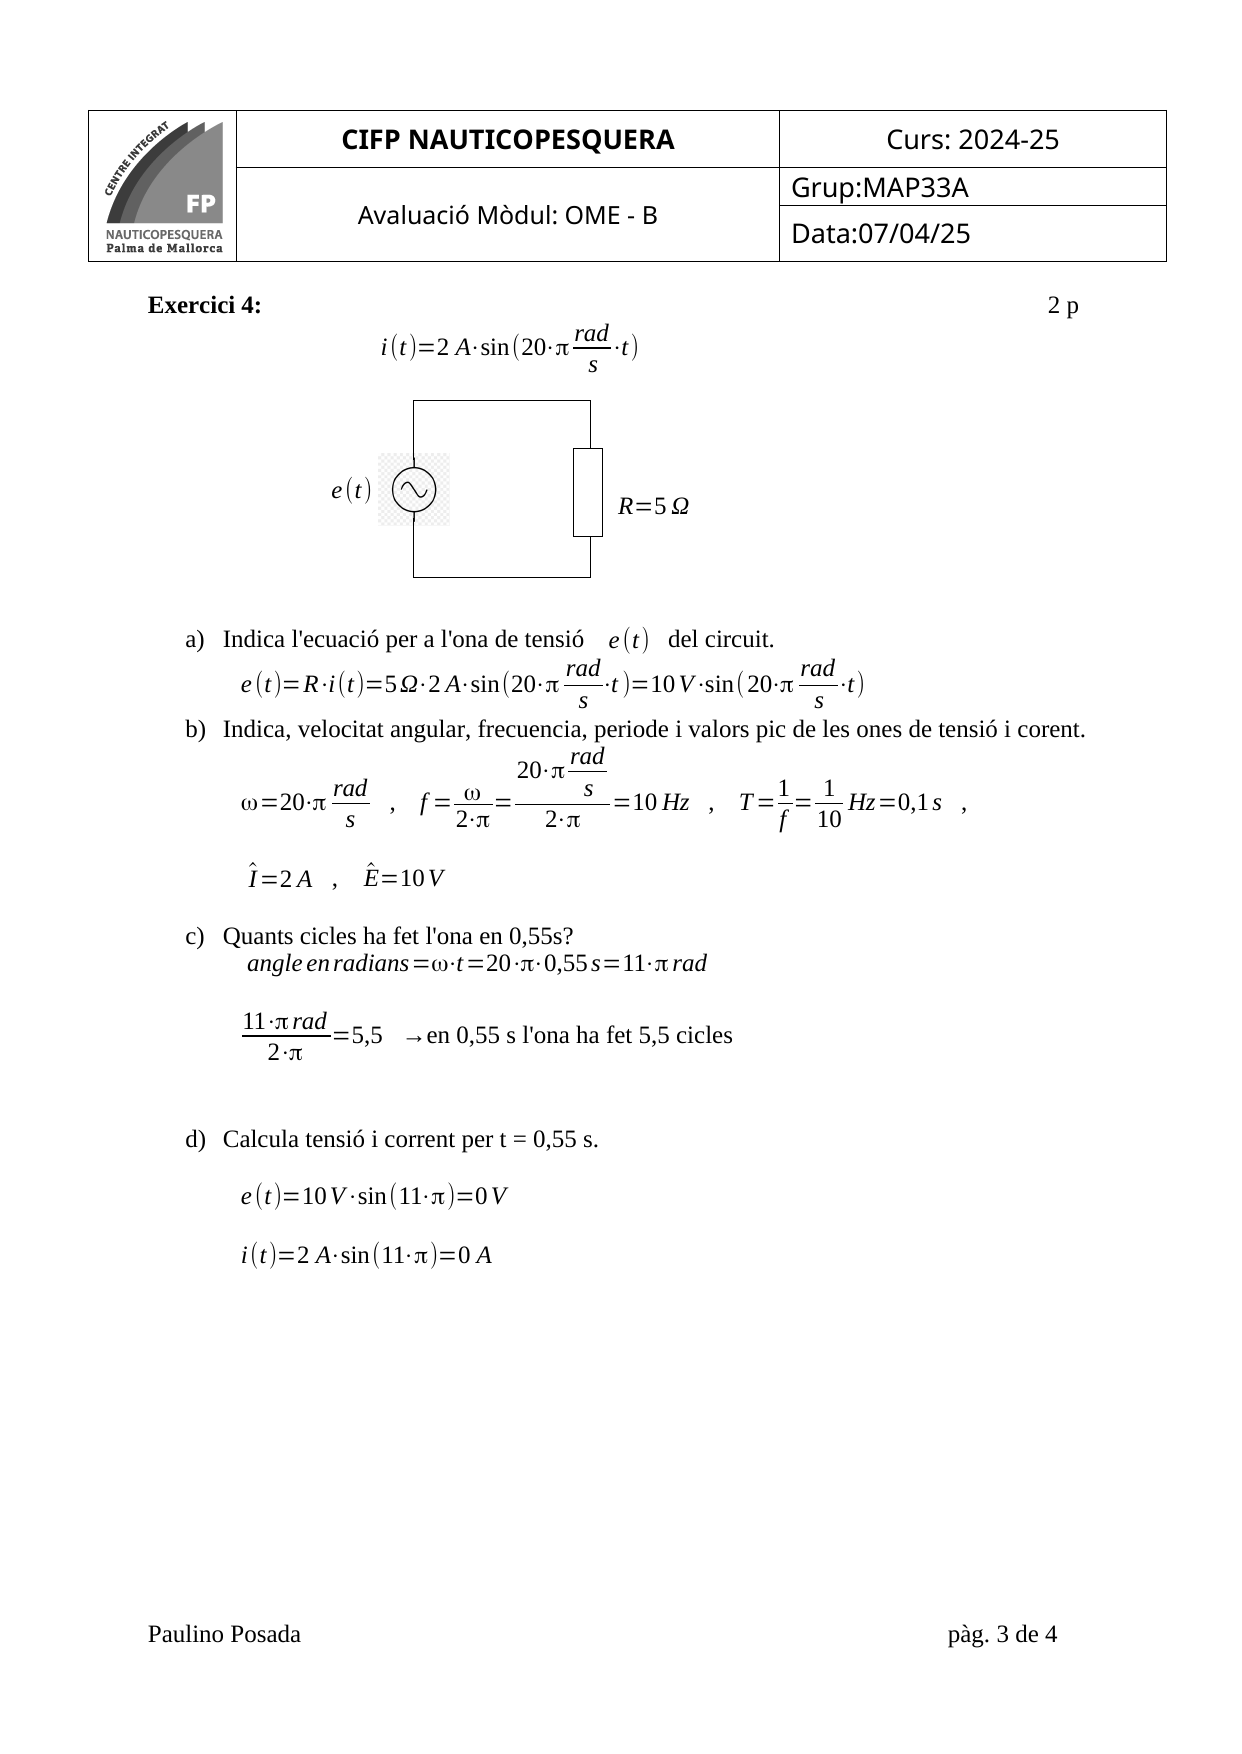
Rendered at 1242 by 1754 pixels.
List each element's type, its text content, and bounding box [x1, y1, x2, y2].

list Quants cicles ha fet l'ona en 0,55s? [185, 921, 1094, 950]
list , [185, 862, 1094, 892]
list , , , [185, 743, 1094, 833]
text Exercici 4: 2 p [148, 290, 1094, 319]
list Calcula tensió i corrent per t = 0,55 s. [185, 1124, 1094, 1152]
list Indica, velocitat angular, frecuencia, periode i valors pic de les ones de tensió i corent. [185, 714, 1094, 743]
picture [378, 453, 450, 526]
list Indica l'ecuació per a l'ona de tensió del circuit. [185, 624, 1094, 655]
text →en 0,55 s l'ona ha fet 5,5 cicles [185, 1007, 1094, 1066]
picture [100, 111, 229, 260]
